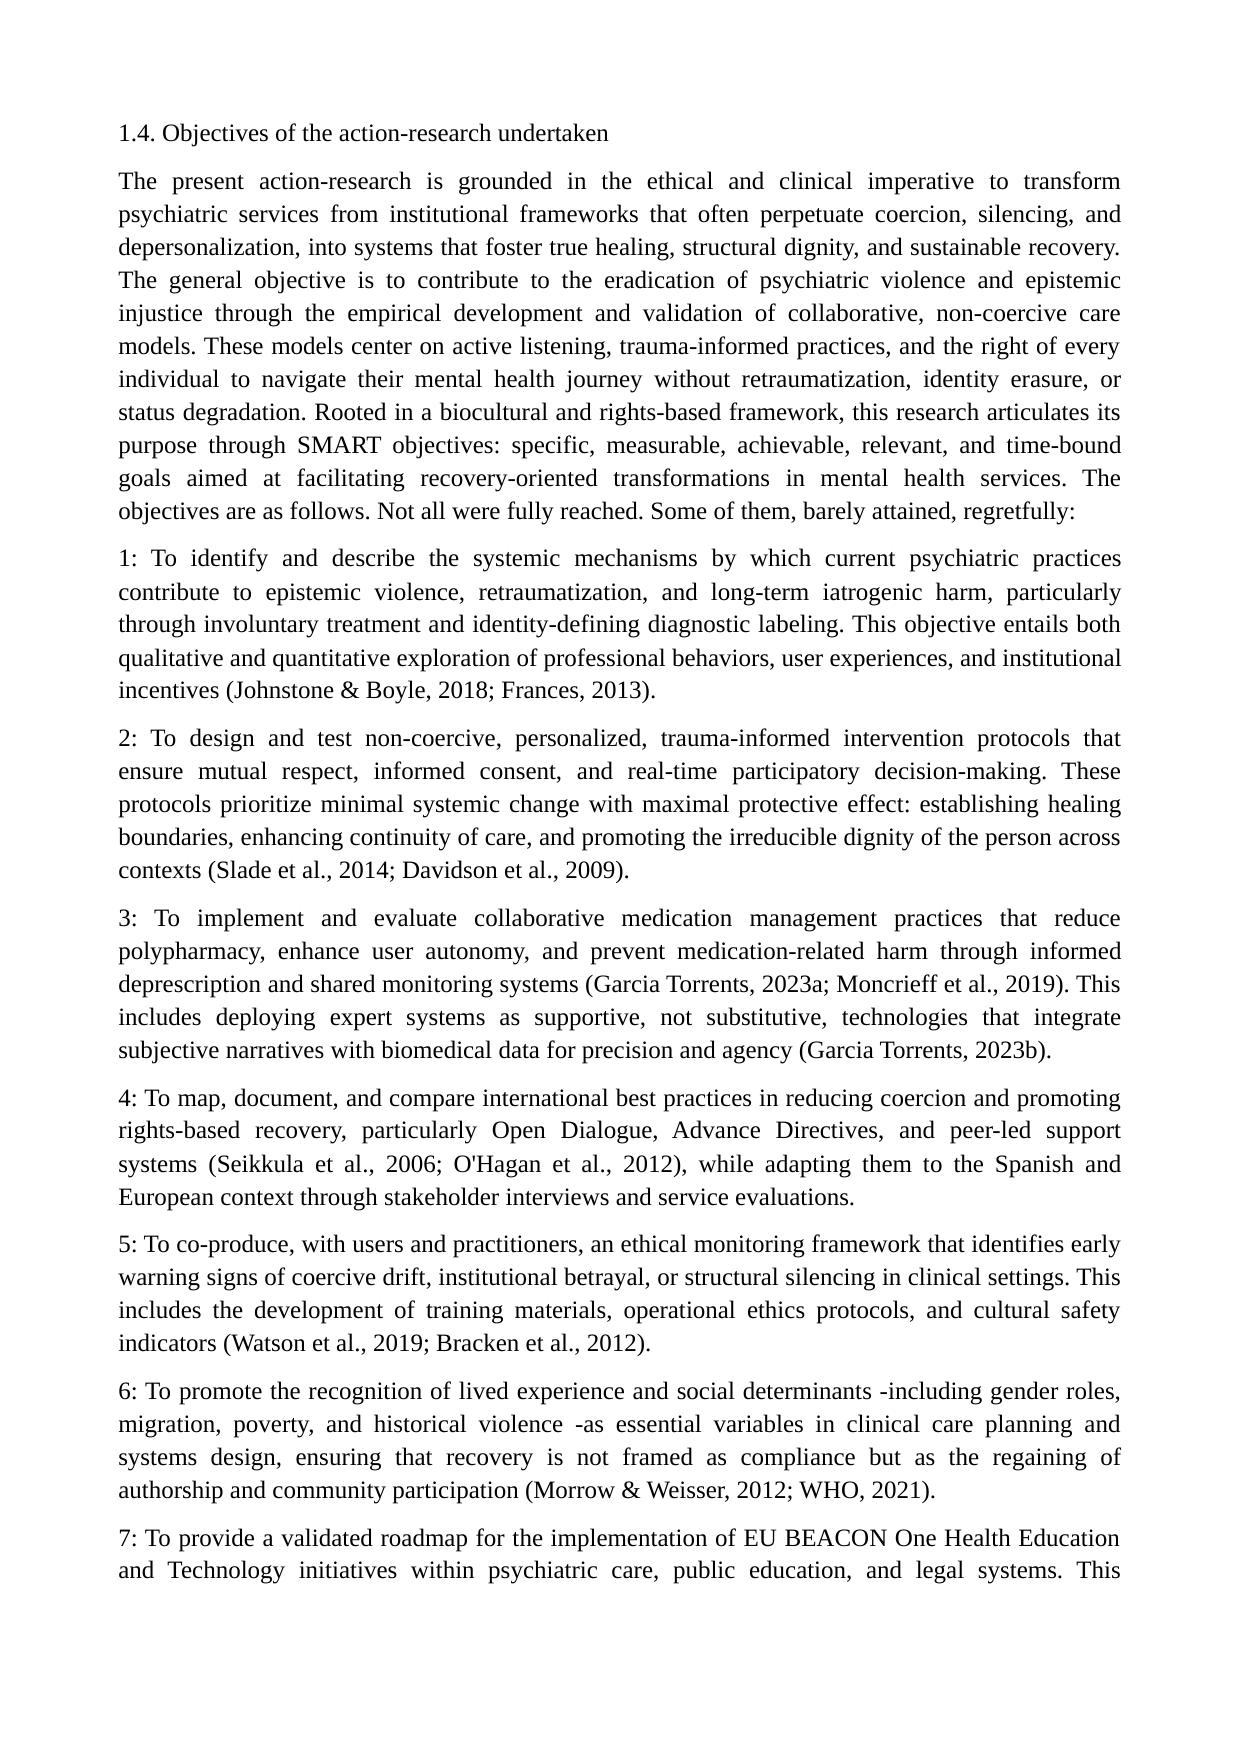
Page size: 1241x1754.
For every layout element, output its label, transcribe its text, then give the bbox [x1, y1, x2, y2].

text 7: To provide a validated roadmap for the implementation of EU BEACON One Health Education and Technology initiatives within psychiatric care, public education, and legal systems. This [118, 1523, 1122, 1584]
text 4: To map, document, and compare international best practices in reducing coercion and promoting rights-based recovery, particularly Open Dialogue, Advance Directives, and peer-led support systems (Seikkula et al., 2006; O'Hagan et al., 2012), while adapting them to the Spanish and European context through stakeholder interviews and service evaluations. [118, 1083, 1122, 1210]
text 1.4. Objectives of the action-research undertaken [118, 118, 1122, 147]
text The present action-research is grounded in the ethical and clinical imperative to transform psychiatric services from institutional frameworks that often perpetuate coercion, silencing, and depersonalization, into systems that foster true healing, structural dignity, and sustainable recovery. The general objective is to contribute to the eradication of psychiatric violence and epistemic injustice through the empirical development and validation of collaborative, non-coercive care models. These models center on active listening, trauma-informed practices, and the right of every individual to navigate their mental health journey without retraumatization, identity erasure, or status degradation. Rooted in a biocultural and rights-based framework, this research articulates its purpose through SMART objectives: specific, measurable, achievable, relevant, and time-bound goals aimed at facilitating recovery-oriented transformations in mental health services. The objectives are as follows. Not all were fully reached. Some of them, barely attained, regretfully: [118, 166, 1122, 525]
text 6: To promote the recognition of lived experience and social determinants -including gender roles, migration, poverty, and historical violence -as essential variables in clinical care planning and systems design, ensuring that recovery is not framed as compliance but as the regaining of authorship and community participation (Morrow & Weisser, 2012; WHO, 2021). [118, 1376, 1122, 1504]
text 3: To implement and evaluate collaborative medication management practices that reduce polypharmacy, enhance user autonomy, and prevent medication-related harm through informed deprescription and shared monitoring systems (Garcia Torrents, 2023a; Moncrieff et al., 2019). This includes deploying expert systems as supportive, not substitutive, technologies that integrate subjective narratives with biomedical data for precision and agency (Garcia Torrents, 2023b). [118, 903, 1122, 1064]
text 2: To design and test non-coercive, personalized, trauma-informed intervention protocols that ensure mutual respect, informed consent, and real-time participatory decision-making. These protocols prioritize minimal systemic change with maximal protective effect: establishing healing boundaries, enhancing continuity of care, and promoting the irreducible dignity of the person across contexts (Slade et al., 2014; Davidson et al., 2009). [118, 723, 1122, 884]
text 5: To co-produce, with users and practitioners, an ethical monitoring framework that identifies early warning signs of coercive drift, institutional betrayal, or structural silencing in clinical settings. This includes the development of training materials, operational ethics protocols, and cultural safety indicators (Watson et al., 2019; Bracken et al., 2012). [118, 1229, 1122, 1357]
text 1: To identify and describe the systemic mechanisms by which current psychiatric practices contribute to epistemic violence, retraumatization, and long-term iatrogenic harm, particularly through involuntary treatment and identity-defining diagnostic labeling. This objective entails both qualitative and quantitative exploration of professional behaviors, user experiences, and institutional incentives (Johnstone & Boyle, 2018; Frances, 2013). [118, 543, 1122, 704]
